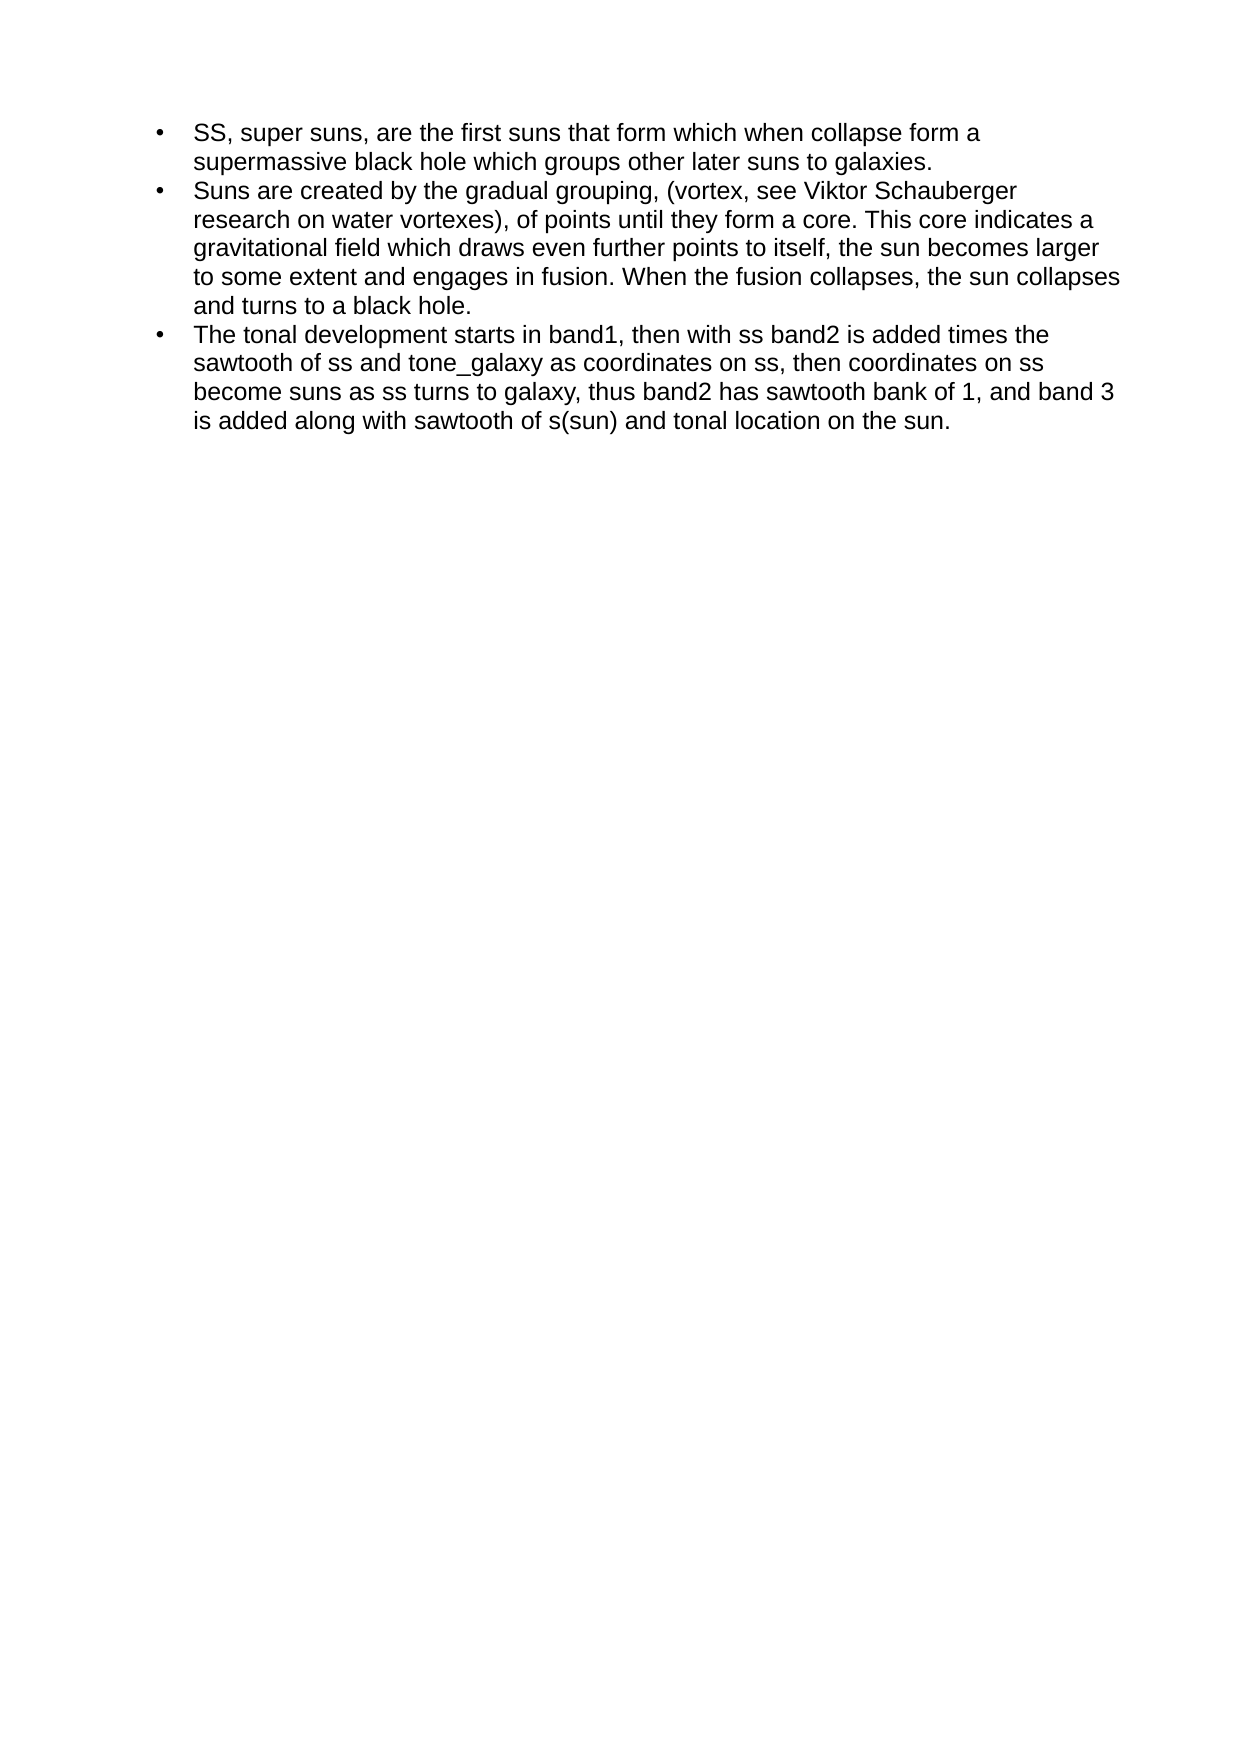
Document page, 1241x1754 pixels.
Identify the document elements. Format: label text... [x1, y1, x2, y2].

list Suns are created by the gradual grouping, (vortex, see Viktor Schauberger research on water vortexes), of points until they form a core. This core indicates a gravitational field which draws even further points to itself, the sun becomes larger to some extent and engages in fusion. When the fusion collapses, the sun collapses and turns to a black hole. [156, 176, 1122, 319]
list The tonal development starts in band1, then with ss band2 is added times the sawtooth of ss and tone_galaxy as coordinates on ss, then coordinates on ss become suns as ss turns to galaxy, thus band2 has sawtooth bank of 1, and band 3 is added along with sawtooth of s(sun) and tonal location on the sun. [156, 319, 1122, 435]
list SS, super suns, are the first suns that form which when collapse form a supermassive black hole which groups other later suns to galaxies. [156, 118, 1122, 176]
